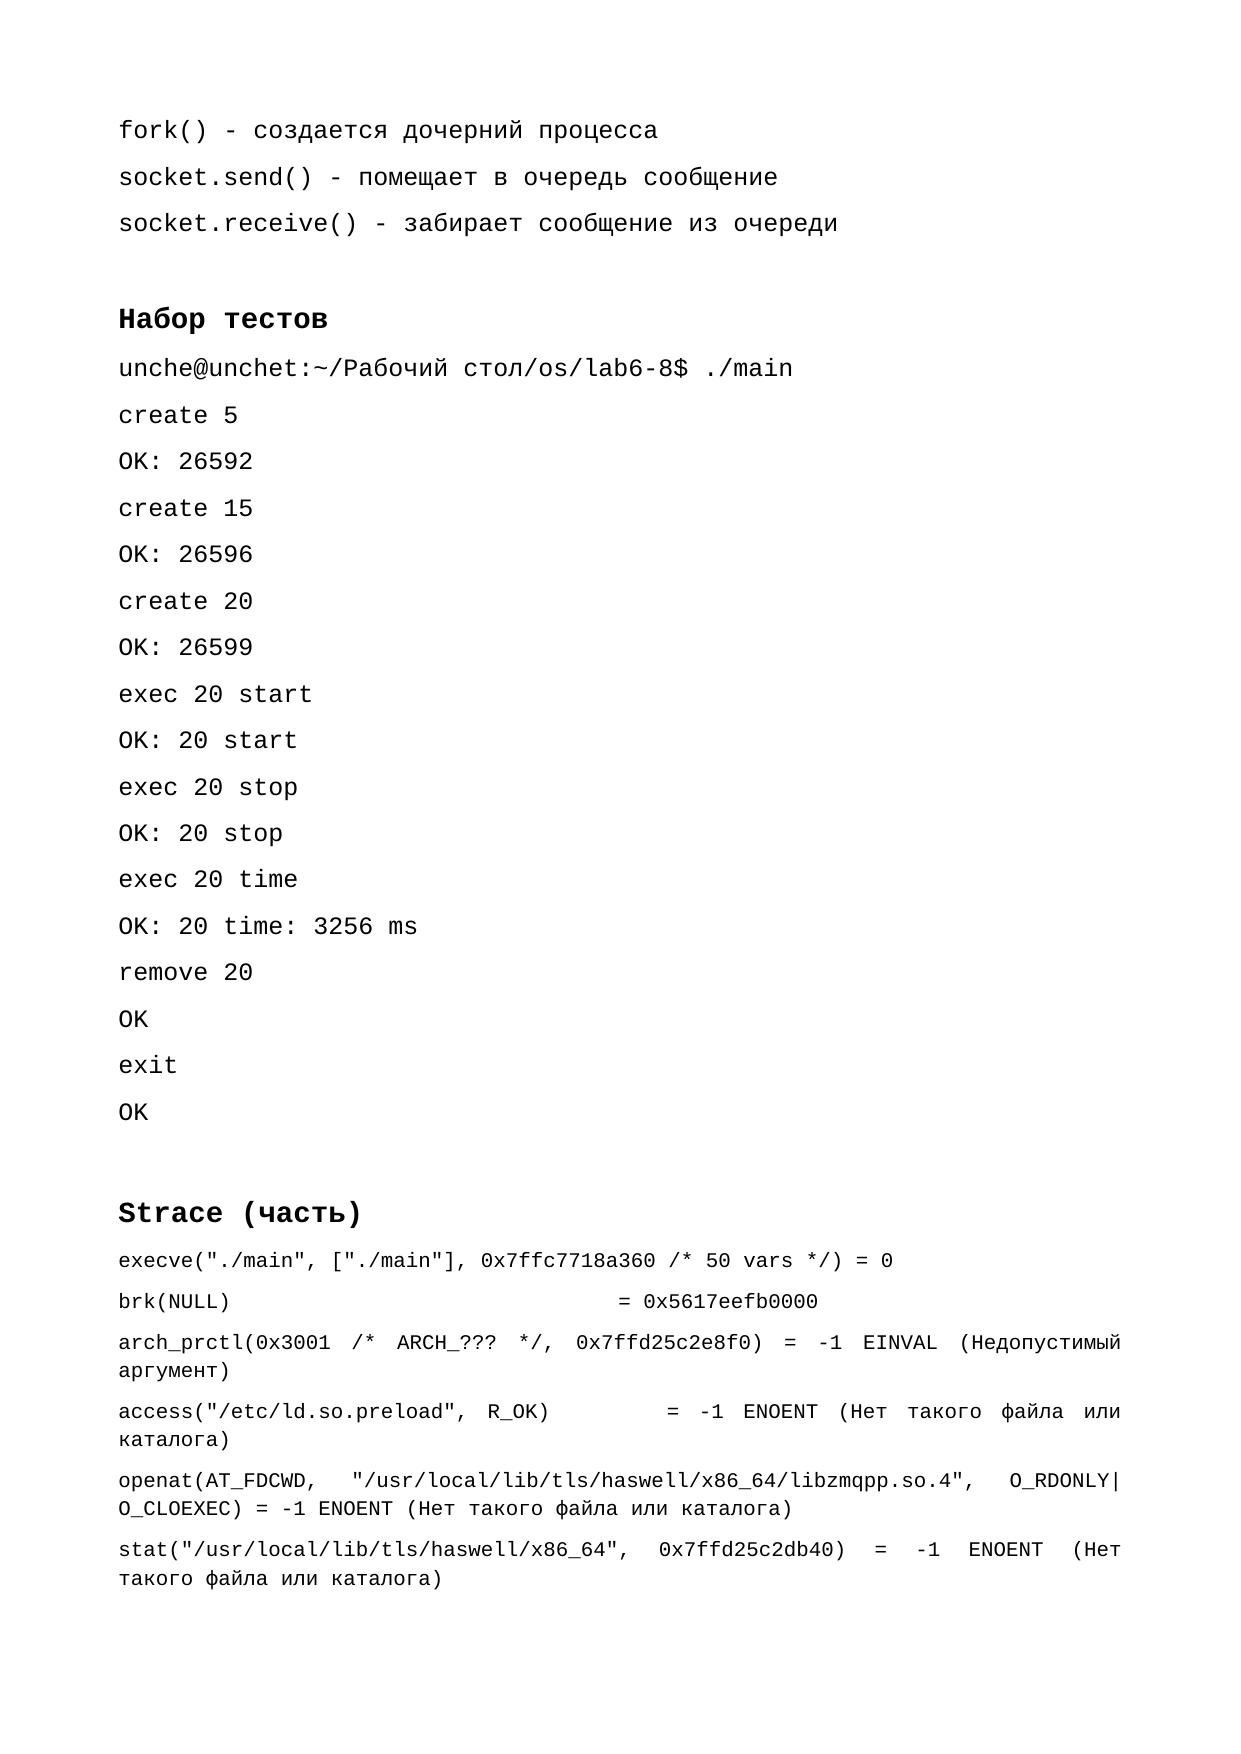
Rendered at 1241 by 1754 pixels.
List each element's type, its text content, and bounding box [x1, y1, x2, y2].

text OK: 26592 [118, 449, 1122, 477]
text exit [118, 1053, 1122, 1081]
text Набор тестов [118, 304, 1122, 337]
text socket.receive() - забирает сообщение из очереди [118, 211, 1122, 239]
text remove 20 [118, 960, 1122, 988]
text OK: 26596 [118, 542, 1122, 570]
text OK [118, 1006, 1122, 1035]
text fork() - создается дочерний процесса [118, 118, 1122, 146]
text Strace (часть) [118, 1198, 1122, 1231]
text arch_prctl(0x3001 /* ARCH_??? */, 0x7ffd25c2e8f0) = -1 EINVAL (Недопустимый аргумент) [118, 1332, 1122, 1384]
text exec 20 stop [118, 774, 1122, 802]
text OK: 20 start [118, 728, 1122, 756]
text access("/etc/ld.so.preload", R_OK) = -1 ENOENT (Нет такого файла или каталога) [118, 1401, 1122, 1453]
text stat("/usr/local/lib/tls/haswell/x86_64", 0x7ffd25c2db40) = -1 ENOENT (Нет такого файла или каталога) [118, 1539, 1122, 1591]
text OK: 20 time: 3256 ms [118, 913, 1122, 942]
text execve("./main", ["./main"], 0x7ffc7718a360 /* 50 vars */) = 0 [118, 1250, 1122, 1274]
text create 5 [118, 402, 1122, 431]
text exec 20 start [118, 681, 1122, 709]
text OK: 20 stop [118, 821, 1122, 849]
text unche@unchet:~/Рабочий стол/os/lab6-8$ ./main [118, 356, 1122, 384]
text create 20 [118, 588, 1122, 617]
text exec 20 time [118, 867, 1122, 895]
text create 15 [118, 495, 1122, 524]
text brk(NULL) = 0x5617eefb0000 [118, 1291, 1122, 1314]
text OK: 26599 [118, 635, 1122, 663]
text openat(AT_FDCWD, "/usr/local/lib/tls/haswell/x86_64/libzmqpp.so.4", O_RDONLY|O_CLOEXEC) = -1 ENOENT (Нет такого файла или каталога) [118, 1470, 1122, 1522]
text socket.send() - помещает в очередь сообщение [118, 164, 1122, 193]
text OK [118, 1099, 1122, 1128]
